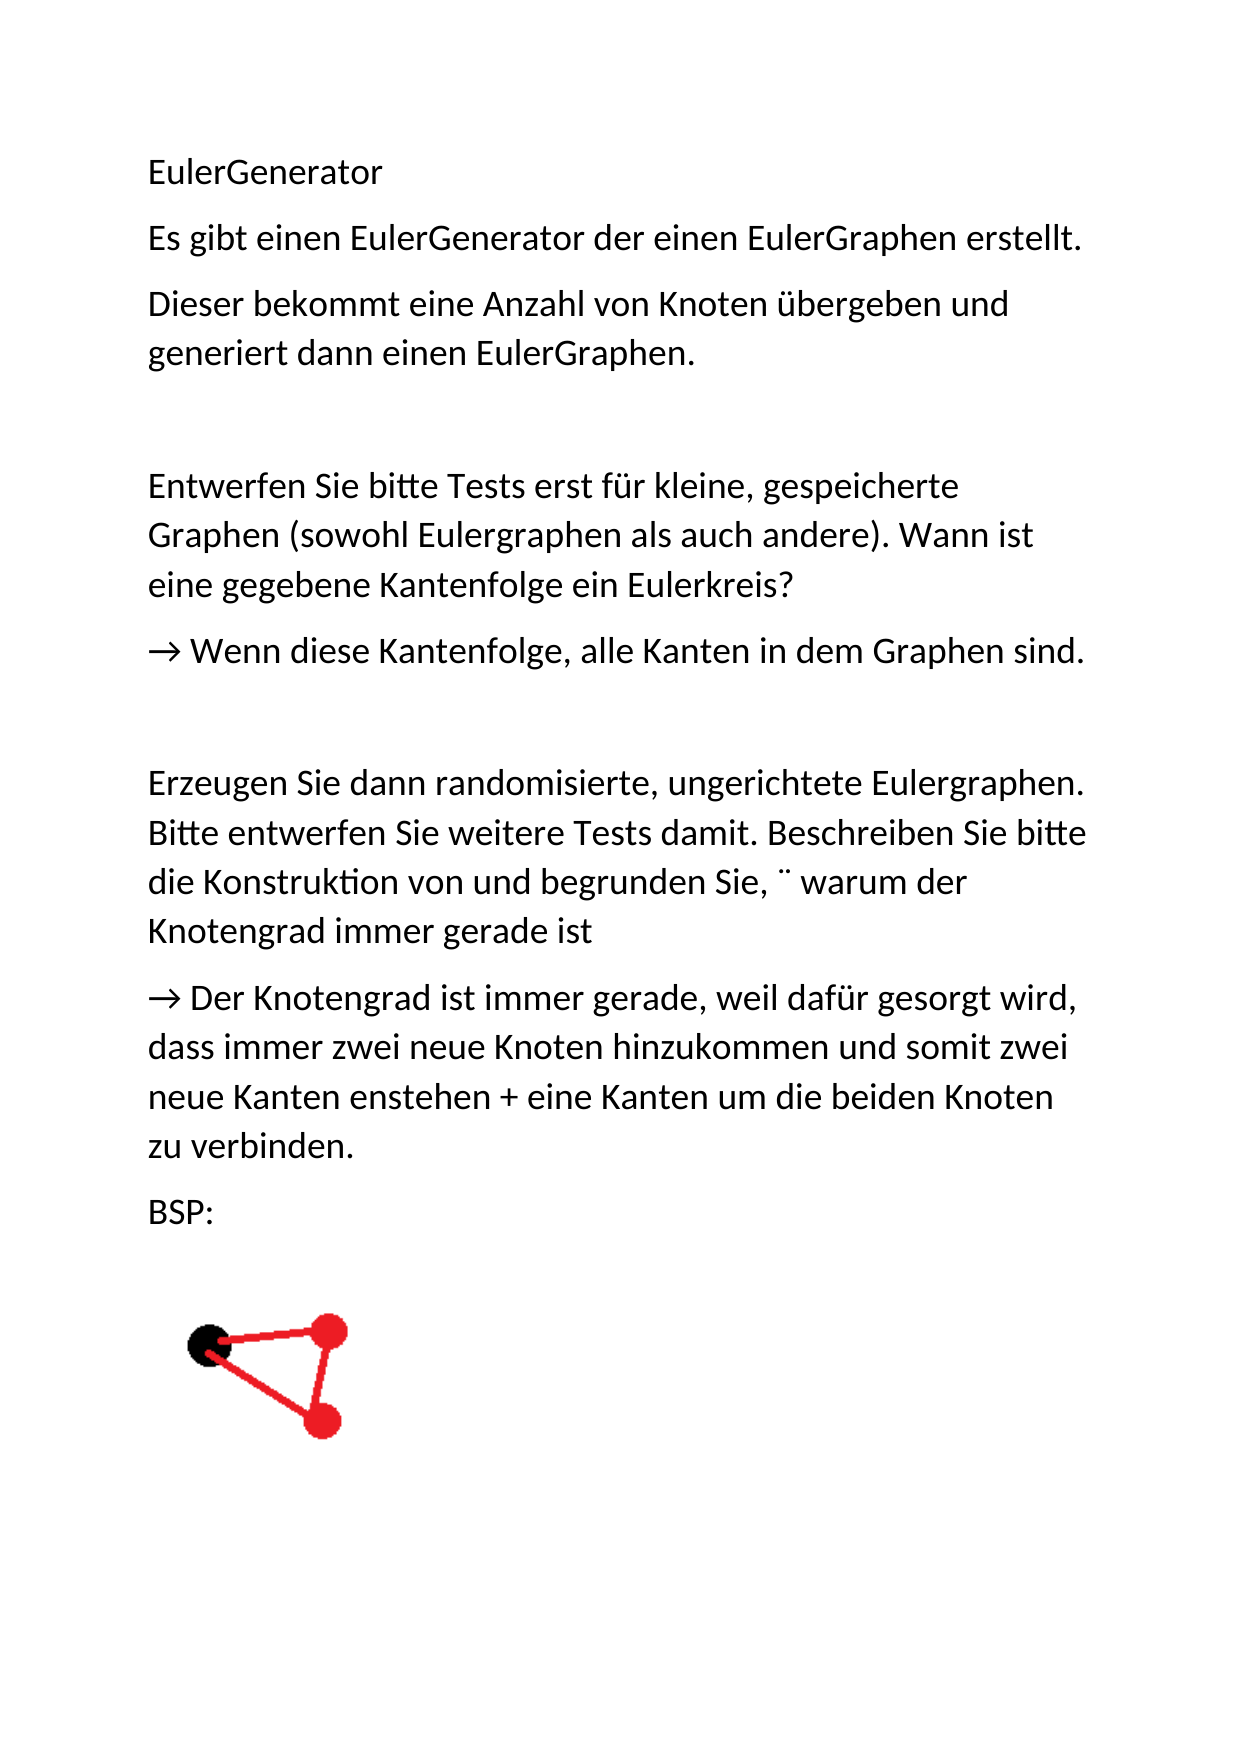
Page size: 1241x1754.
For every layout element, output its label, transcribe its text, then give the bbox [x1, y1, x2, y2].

text Erzeugen Sie dann randomisierte, ungerichtete Eulergraphen. Bitte entwerfen Sie weitere Tests damit. Beschreiben Sie bitte die Konstruktion von und begrunden Sie, ¨ warum der Knotengrad immer gerade ist [148, 759, 1093, 953]
text Dieser bekommt eine Anzahl von Knoten übergeben und generiert dann einen EulerGraphen. [148, 280, 1093, 375]
picture [155, 1265, 420, 1463]
text → Wenn diese Kantenfolge, alle Kanten in dem Graphen sind. [148, 627, 1093, 673]
text BSP: [148, 1188, 1093, 1234]
text Entwerfen Sie bitte Tests erst für kleine, gespeicherte Graphen (sowohl Eulergraphen als auch andere). Wann ist eine gegebene Kantenfolge ein Eulerkreis? [148, 462, 1093, 606]
text Es gibt einen EulerGenerator der einen EulerGraphen erstellt. [148, 214, 1093, 259]
text EulerGenerator [148, 148, 1093, 193]
text → Der Knotengrad ist immer gerade, weil dafür gesorgt wird, dass immer zwei neue Knoten hinzukommen und somit zwei neue Kanten enstehen + eine Kanten um die beiden Knoten zu verbinden. [148, 974, 1093, 1168]
